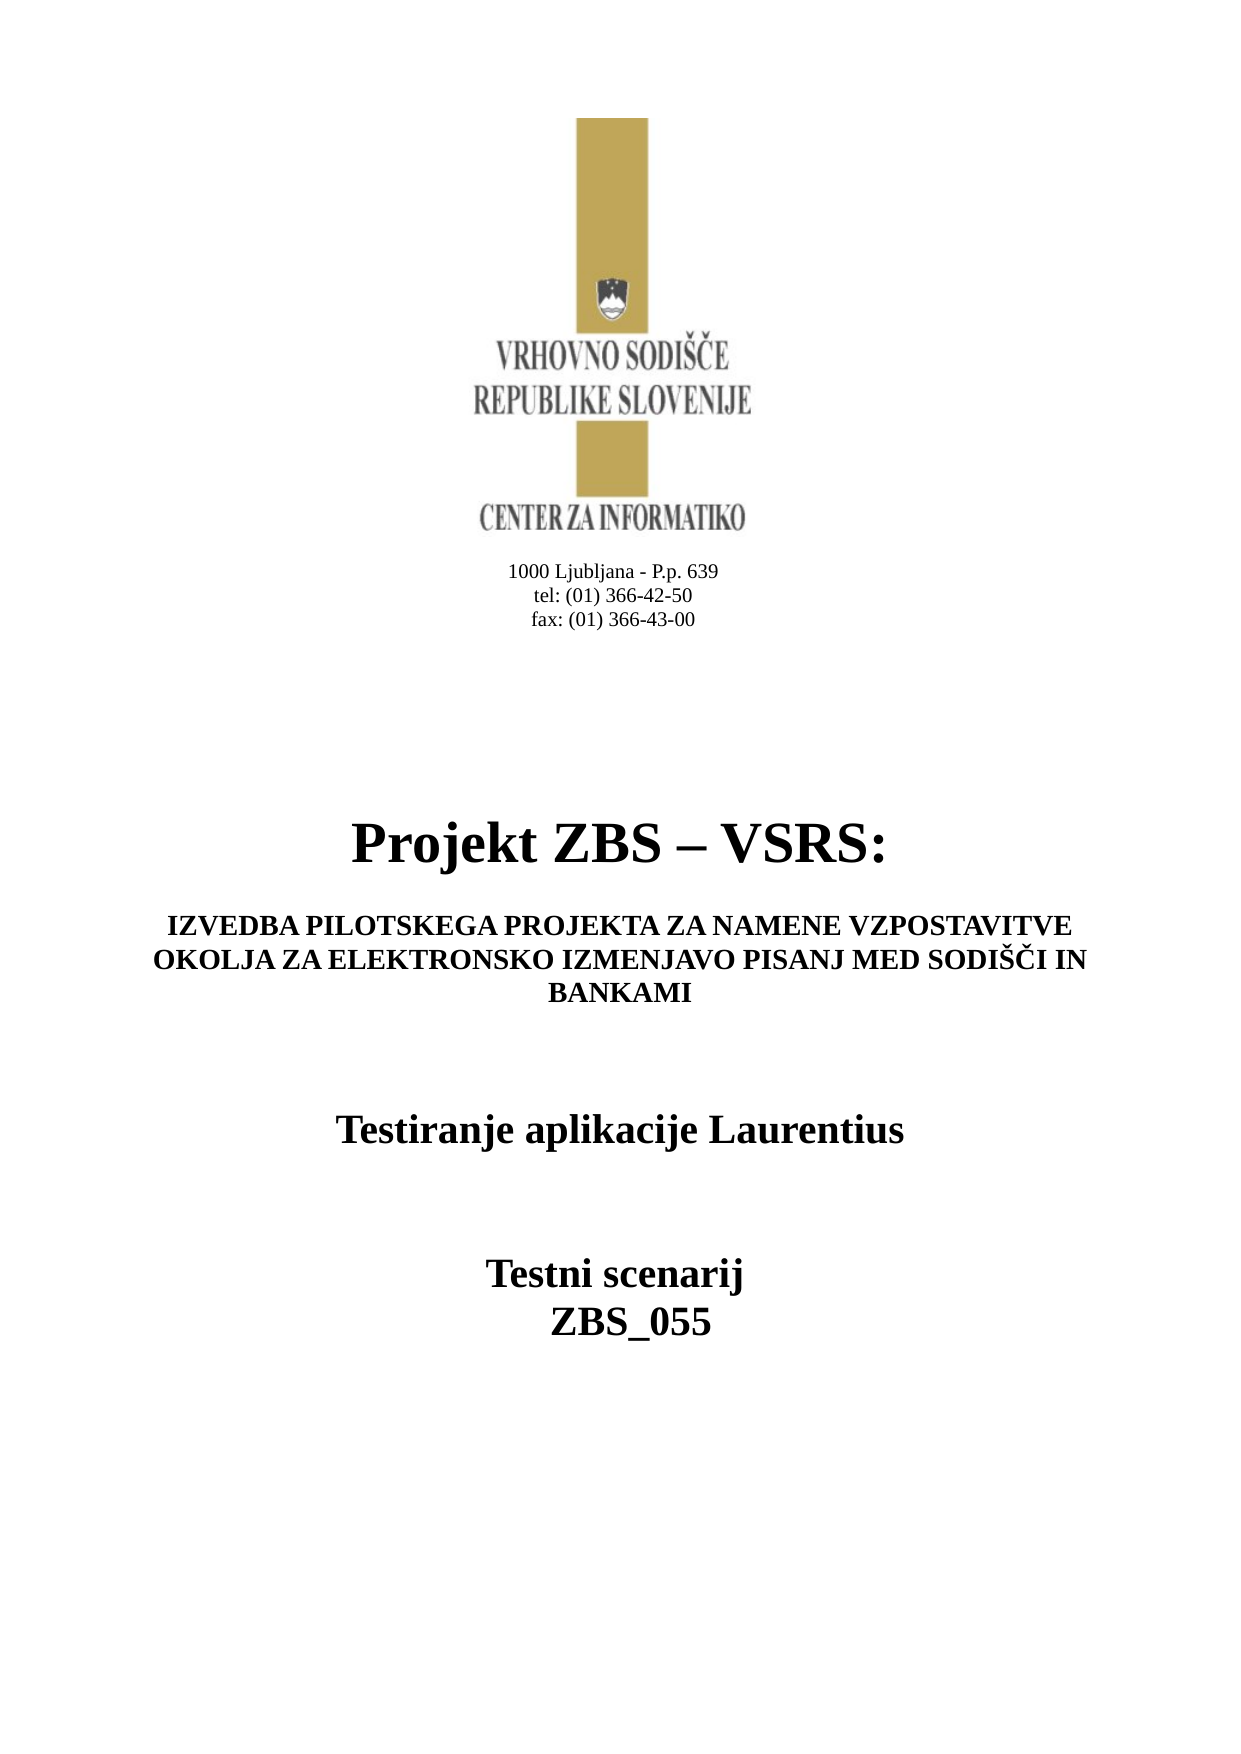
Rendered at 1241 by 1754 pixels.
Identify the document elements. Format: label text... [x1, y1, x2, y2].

text fax: (01) 366-43-00 [378, 607, 847, 631]
text Projekt ZBS – VSRS: [118, 808, 1122, 875]
text tel: (01) 366-42-50 [378, 583, 847, 607]
text IZVEDBA PILOTSKEGA PROJEKTA ZA NAMENE VZPOSTAVITVE OKOLJA ZA ELEKTRONSKO IZMENJAVO PISANJ MED SODIŠČI IN BANKAMI [118, 908, 1122, 1009]
text Testiranje aplikacije Laurentius [118, 1105, 1122, 1153]
text 1000 Ljubljana - P.p. 639 [378, 558, 847, 583]
picture [468, 118, 758, 537]
text ZBS_055 [118, 1296, 1122, 1344]
text Testni scenarij [118, 1248, 1122, 1296]
